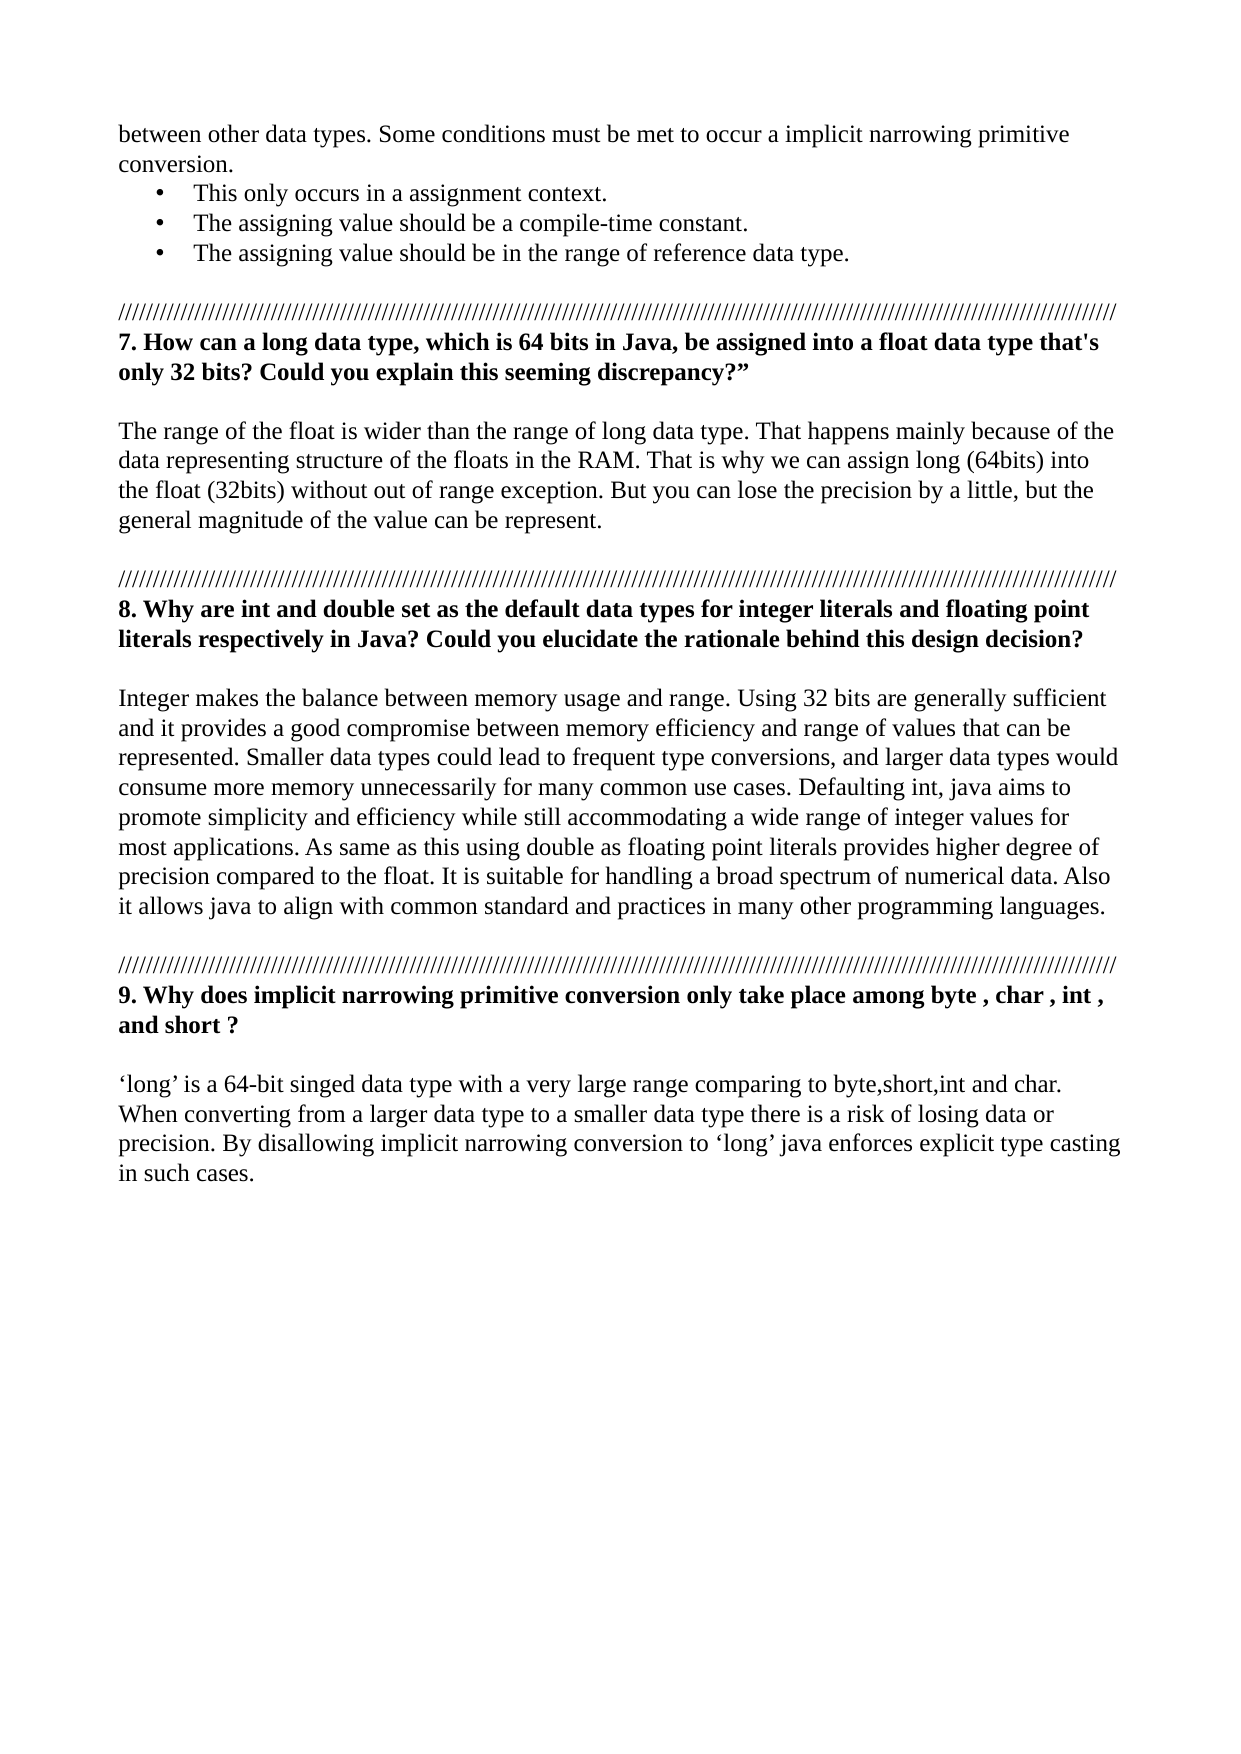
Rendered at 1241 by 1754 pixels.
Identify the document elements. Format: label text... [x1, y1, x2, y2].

text //////////////////////////////////////////////////////////////////////////////////////////////////////////////////////////////////////////////// [118, 296, 1122, 326]
text //////////////////////////////////////////////////////////////////////////////////////////////////////////////////////////////////////////////// [118, 563, 1122, 593]
text Integer makes the balance between memory usage and range. Using 32 bits are generally sufficient and it provides a good compromise between memory efficiency and range of values that can be represented. Smaller data types could lead to frequent type conversions, and larger data types would consume more memory unnecessarily for many common use cases. Defaulting int, java aims to promote simplicity and efficiency while still accommodating a wide range of integer values for most applications. As same as this using double as floating point literals provides higher degree of precision compared to the float. It is suitable for handling a broad spectrum of numerical data. Also it allows java to align with common standard and practices in many other programming languages. [118, 682, 1122, 920]
list The assigning value should be in the range of reference data type. [156, 237, 1122, 267]
text between other data types. Some conditions must be met to occur a implicit narrowing primitive conversion. [118, 118, 1122, 177]
text 8. Why are int and double set as the default data types for integer literals and floating point literals respectively in Java? Could you elucidate the rationale behind this design decision? [118, 593, 1122, 652]
text 9. Why does implicit narrowing primitive conversion only take place among byte , char , int , and short ? [118, 979, 1122, 1038]
text 7. How can a long data type, which is 64 bits in Java, be assigned into a float data type that's only 32 bits? Could you explain this seeming discrepancy?” [118, 326, 1122, 385]
list This only occurs in a assignment context. [156, 177, 1122, 207]
text //////////////////////////////////////////////////////////////////////////////////////////////////////////////////////////////////////////////// [118, 949, 1122, 979]
text The range of the float is wider than the range of long data type. That happens mainly because of the data representing structure of the floats in the RAM. That is why we can assign long (64bits) into the float (32bits) without out of range exception. But you can lose the precision by a little, but the general magnitude of the value can be represent. [118, 415, 1122, 534]
text ‘long’ is a 64-bit singed data type with a very large range comparing to byte,short,int and char. When converting from a larger data type to a smaller data type there is a risk of losing data or precision. By disallowing implicit narrowing conversion to ‘long’ java enforces explicit type casting in such cases. [118, 1068, 1122, 1187]
list The assigning value should be a compile-time constant. [156, 207, 1122, 237]
